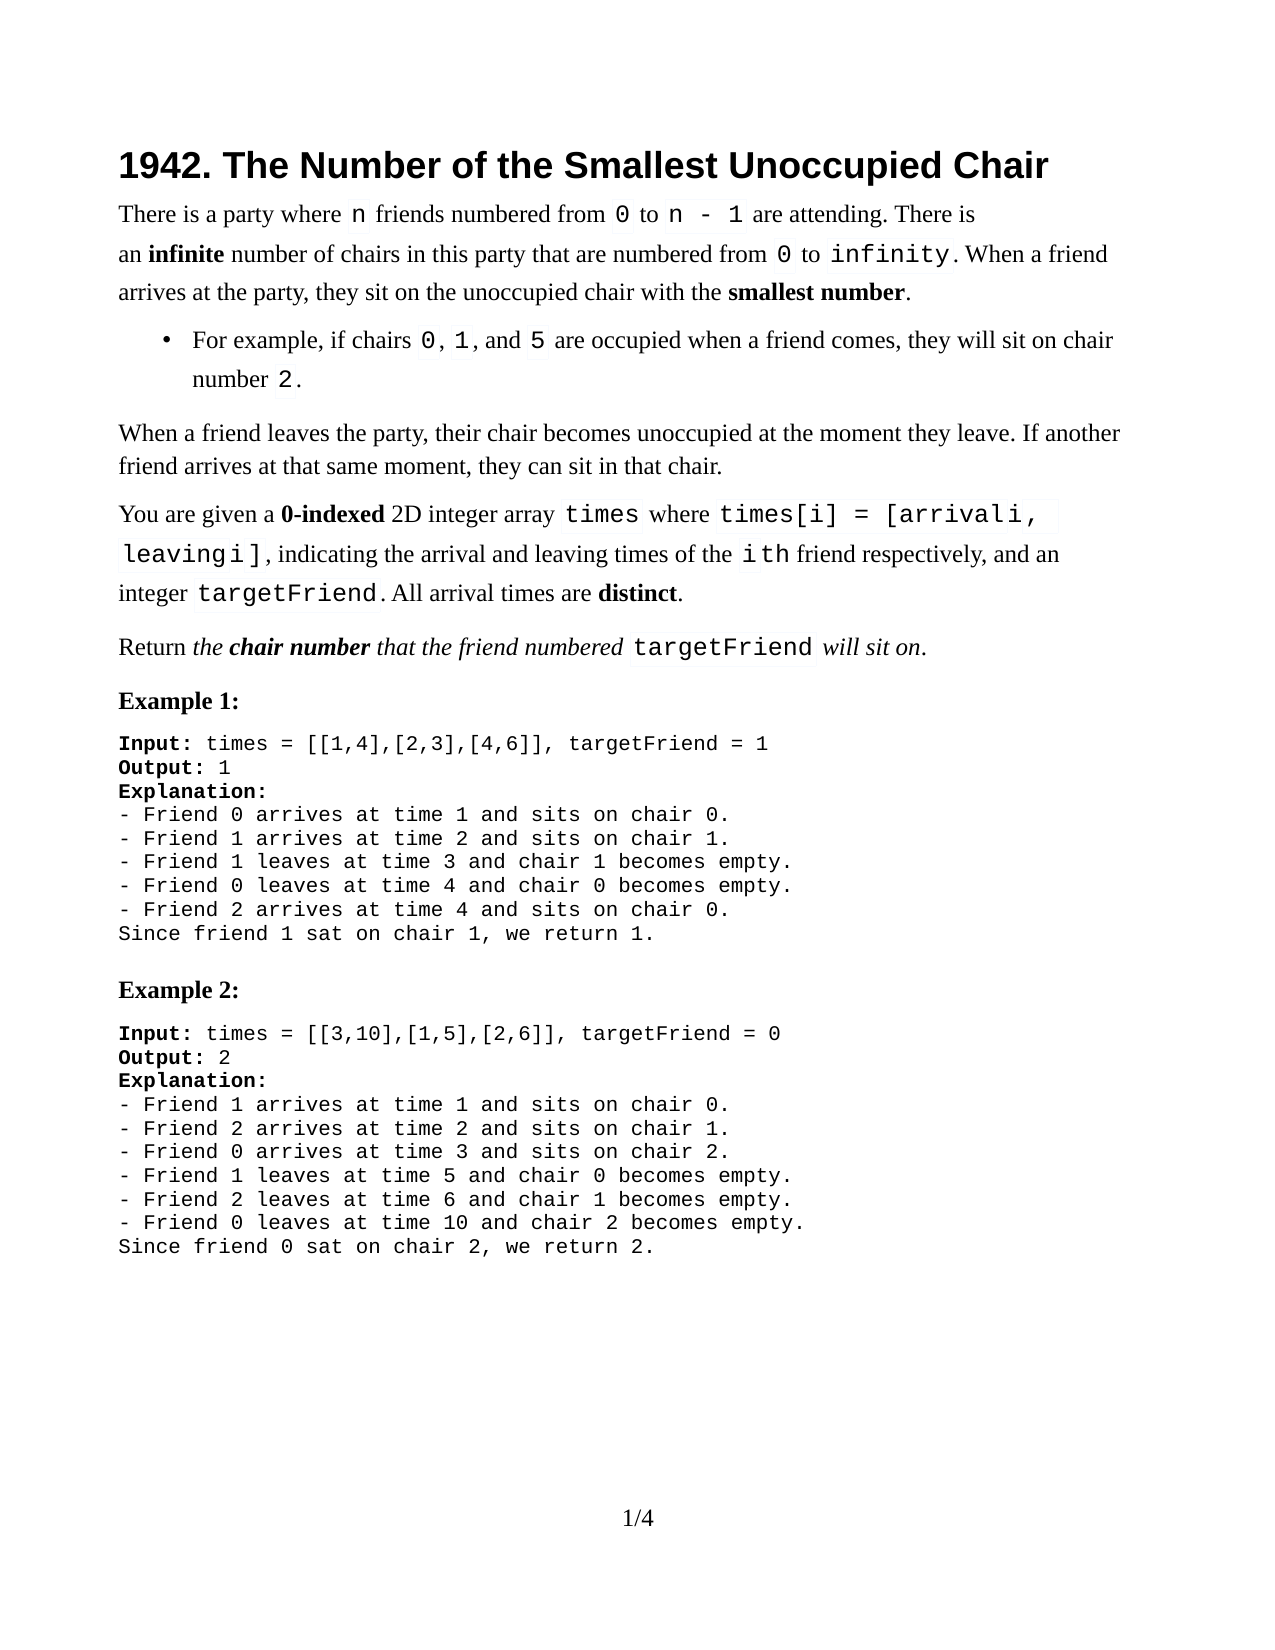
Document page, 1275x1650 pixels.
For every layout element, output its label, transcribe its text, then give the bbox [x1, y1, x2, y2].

text You are given a 0-indexed 2D integer array times where times[i] = [arrivali, leavingi], indicating the arrival and leaving times of the ith friend respectively, and an integer targetFriend. All arrival times are distinct. [118, 499, 1157, 612]
text - Friend 2 leaves at time 6 and chair 1 becomes empty. [118, 1189, 1157, 1212]
text - Friend 2 arrives at time 4 and sits on chair 0. [118, 899, 1157, 922]
text There is a party where n friends numbered from 0 to n - 1 are attending. There is an infinite number of chairs in this party that are numbered from 0 to infinity. When a friend arrives at the party, they sit on the unoccupied chair with the smallest number. [118, 199, 1157, 306]
list For example, if chairs 0, 1, and 5 are occupied when a friend comes, they will sit on chair number 2. [162, 324, 1157, 398]
text Output: 1 [118, 757, 1157, 781]
text - Friend 2 arrives at time 2 and sits on chair 1. [118, 1118, 1157, 1141]
text Input: times = [[3,10],[1,5],[2,6]], targetFriend = 0 [118, 1023, 1157, 1047]
text will sit on. [817, 632, 1157, 666]
text - Friend 1 arrives at time 2 and sits on chair 1. [118, 828, 1157, 852]
text Since friend 0 sat on chair 2, we return 2. [118, 1236, 1157, 1260]
text - Friend 0 leaves at time 4 and chair 0 becomes empty. [118, 875, 1157, 899]
text Input: times = [[1,4],[2,3],[4,6]], targetFriend = 1 [118, 733, 1157, 757]
text - Friend 0 arrives at time 3 and sits on chair 2. [118, 1141, 1157, 1165]
text Explanation: [118, 781, 1157, 804]
text Example 2: [118, 976, 1157, 1004]
text - Friend 1 leaves at time 3 and chair 1 becomes empty. [118, 852, 1157, 875]
text - Friend 1 arrives at time 1 and sits on chair 0. [118, 1094, 1157, 1118]
text - Friend 0 leaves at time 10 and chair 2 becomes empty. [118, 1212, 1157, 1236]
text targetFriend [631, 633, 816, 666]
text Explanation: [118, 1071, 1157, 1094]
text When a friend leaves the party, their chair becomes unoccupied at the moment they leave. If another friend arrives at that same moment, they can sit in that chair. [118, 418, 1157, 480]
text - Friend 1 leaves at time 5 and chair 0 becomes empty. [118, 1165, 1157, 1189]
text Example 1: [118, 686, 1157, 714]
text Output: 2 [118, 1047, 1157, 1071]
text Return the chair number that the friend numbered [118, 632, 630, 666]
text - Friend 0 arrives at time 1 and sits on chair 0. [118, 804, 1157, 828]
subtitle 1942. The Number of the Smallest Unoccupied Chair [118, 143, 1157, 186]
text Since friend 1 sat on chair 1, we return 1. [118, 922, 1157, 946]
